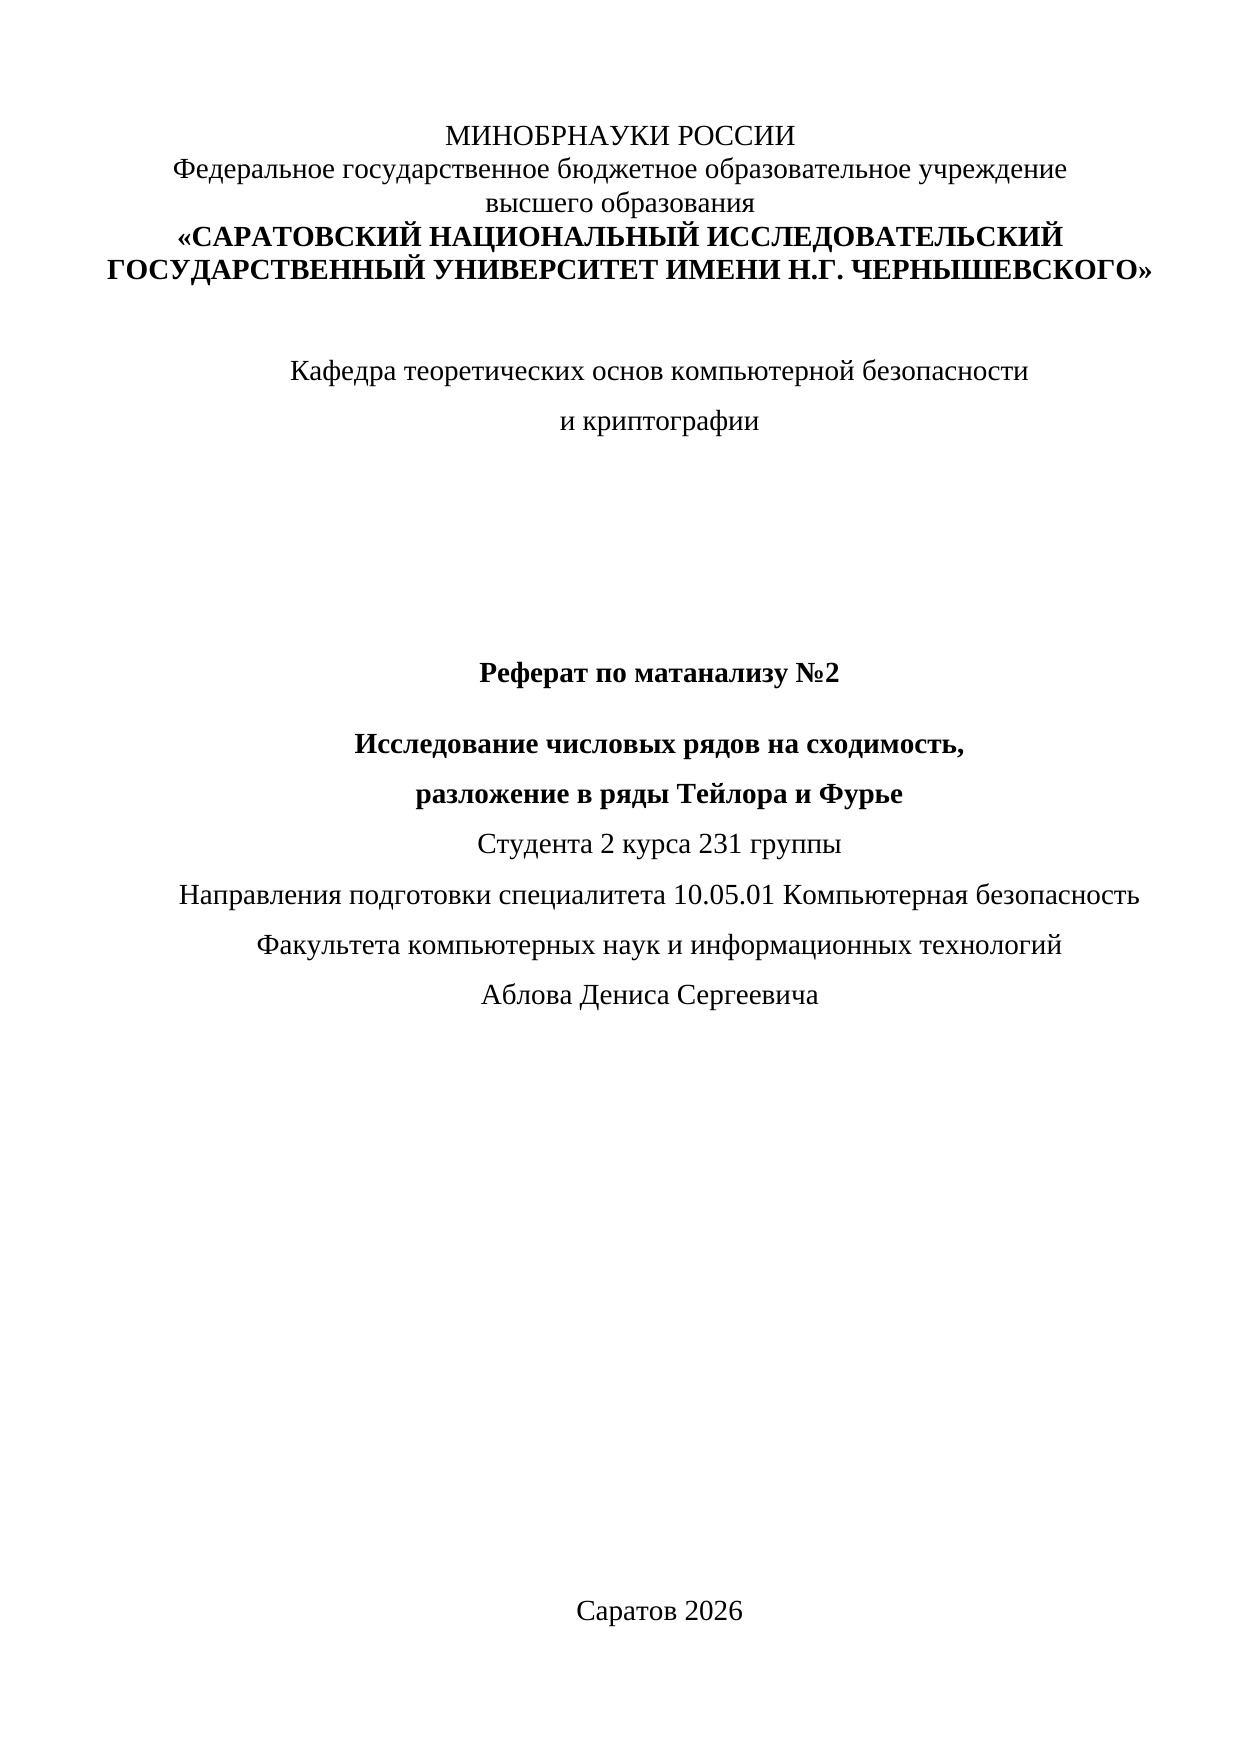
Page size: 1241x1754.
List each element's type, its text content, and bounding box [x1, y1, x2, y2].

text Исследование числовых рядов на сходимость, [148, 726, 1171, 759]
text Факультета компьютерных наук и информационных технологий [148, 927, 1171, 961]
text Реферат по матанализу №2 [148, 655, 1171, 688]
text высшего образования [89, 185, 1152, 219]
text Саратов 2026 [148, 1593, 1171, 1627]
text Федеральное государственное бюджетное образовательное учреждение [89, 152, 1152, 185]
text и криптографии [148, 403, 1171, 437]
text Кафедра теоретических основ компьютерной безопасности [148, 353, 1171, 386]
text ГОСУДАРСТВЕННЫЙ УНИВЕРСИТЕТ ИМЕНИ Н.Г. ЧЕРНЫШЕВСКОГО» [89, 252, 1171, 286]
text разложение в ряды Тейлора и Фурье [148, 776, 1171, 810]
text «САРАТОВСКИЙ НАЦИОНАЛЬНЫЙ ИССЛЕДОВАТЕЛЬСКИЙ [89, 219, 1152, 252]
text МИНОБРНАУКИ РОССИИ [89, 118, 1152, 152]
text Студента 2 курса 231 группы [148, 827, 1171, 860]
text Направления подготовки специалитета 10.05.01 Компьютерная безопасность [148, 877, 1171, 910]
text Аблова Дениса Сергеевича [148, 977, 1152, 1011]
